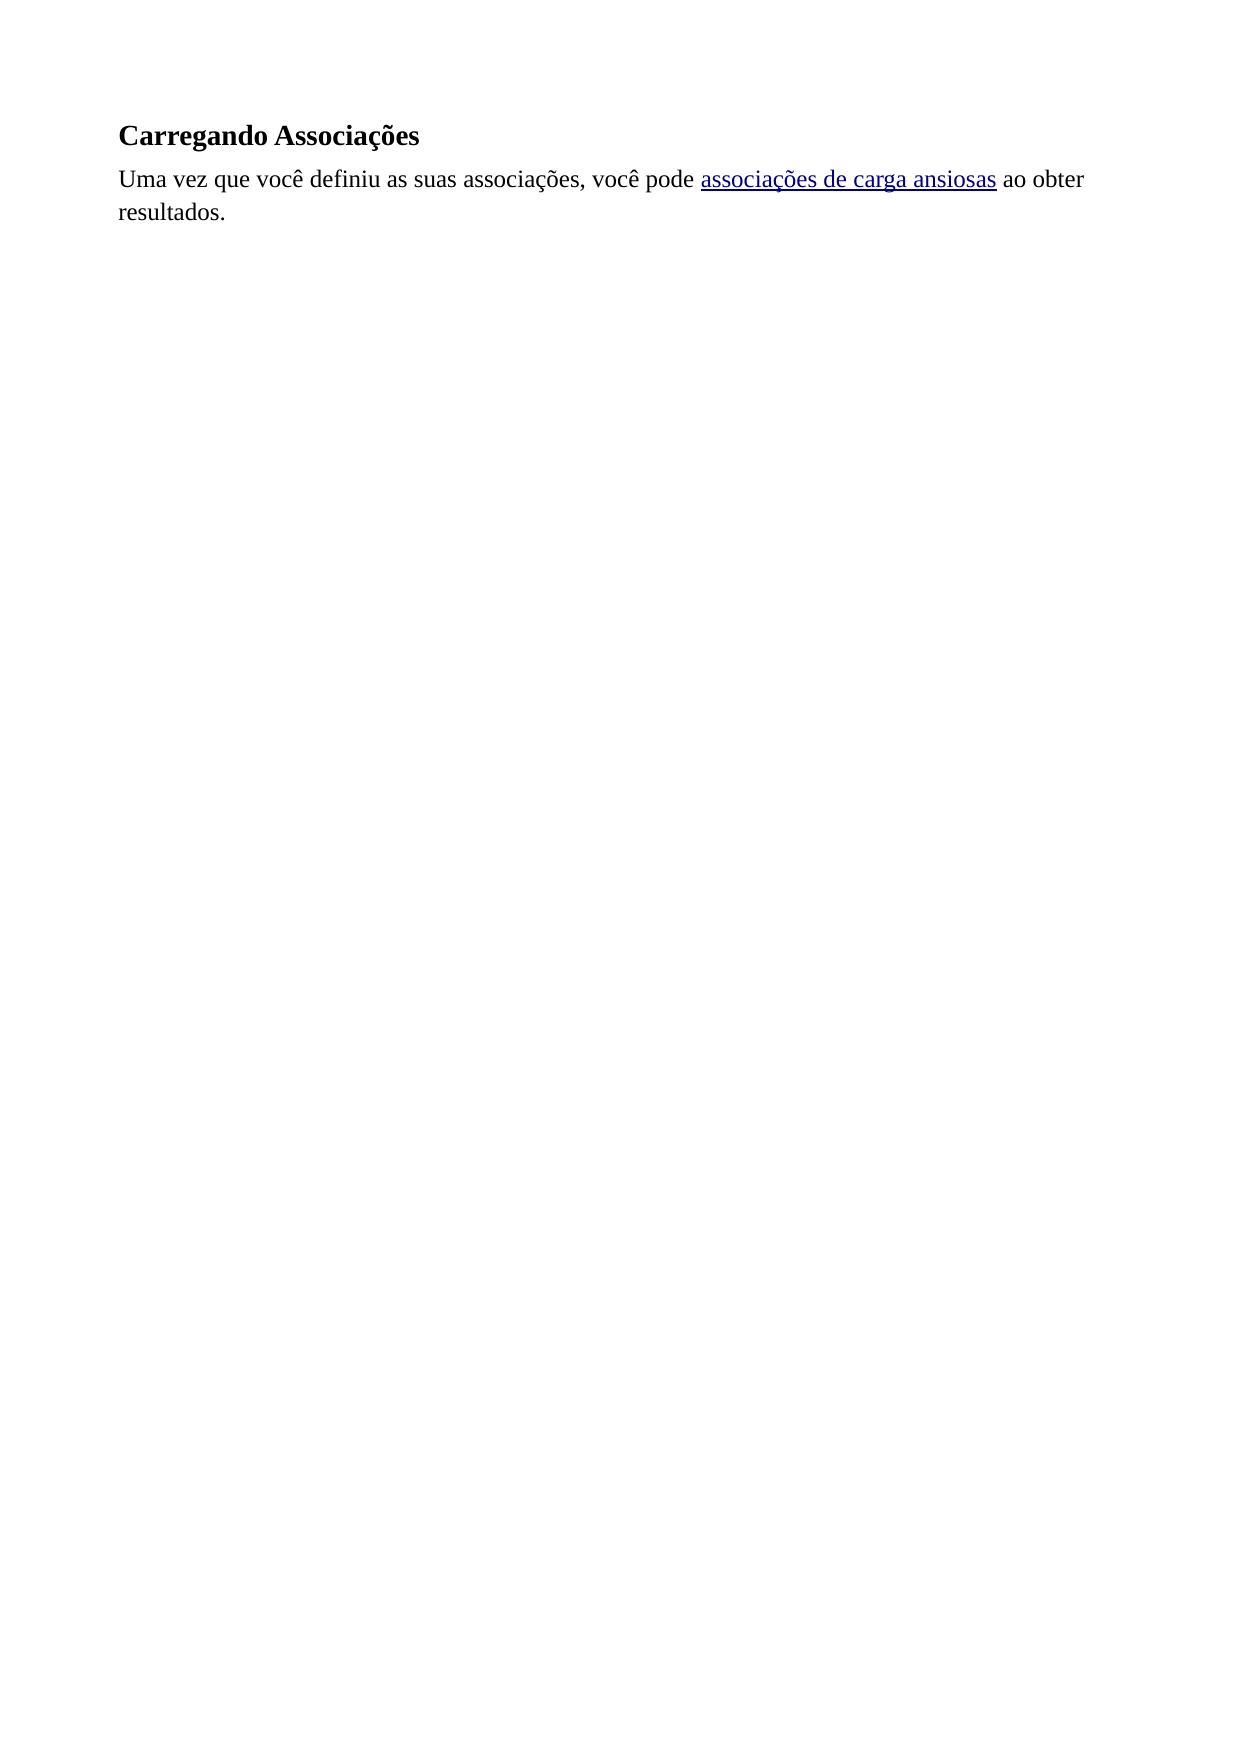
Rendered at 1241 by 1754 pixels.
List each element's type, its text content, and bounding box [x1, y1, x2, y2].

text Uma vez que você definiu as suas associações, você pode associações de carga ansiosas ao obter resultados. [118, 164, 1122, 226]
subtitle Carregando Associações [118, 118, 1122, 152]
